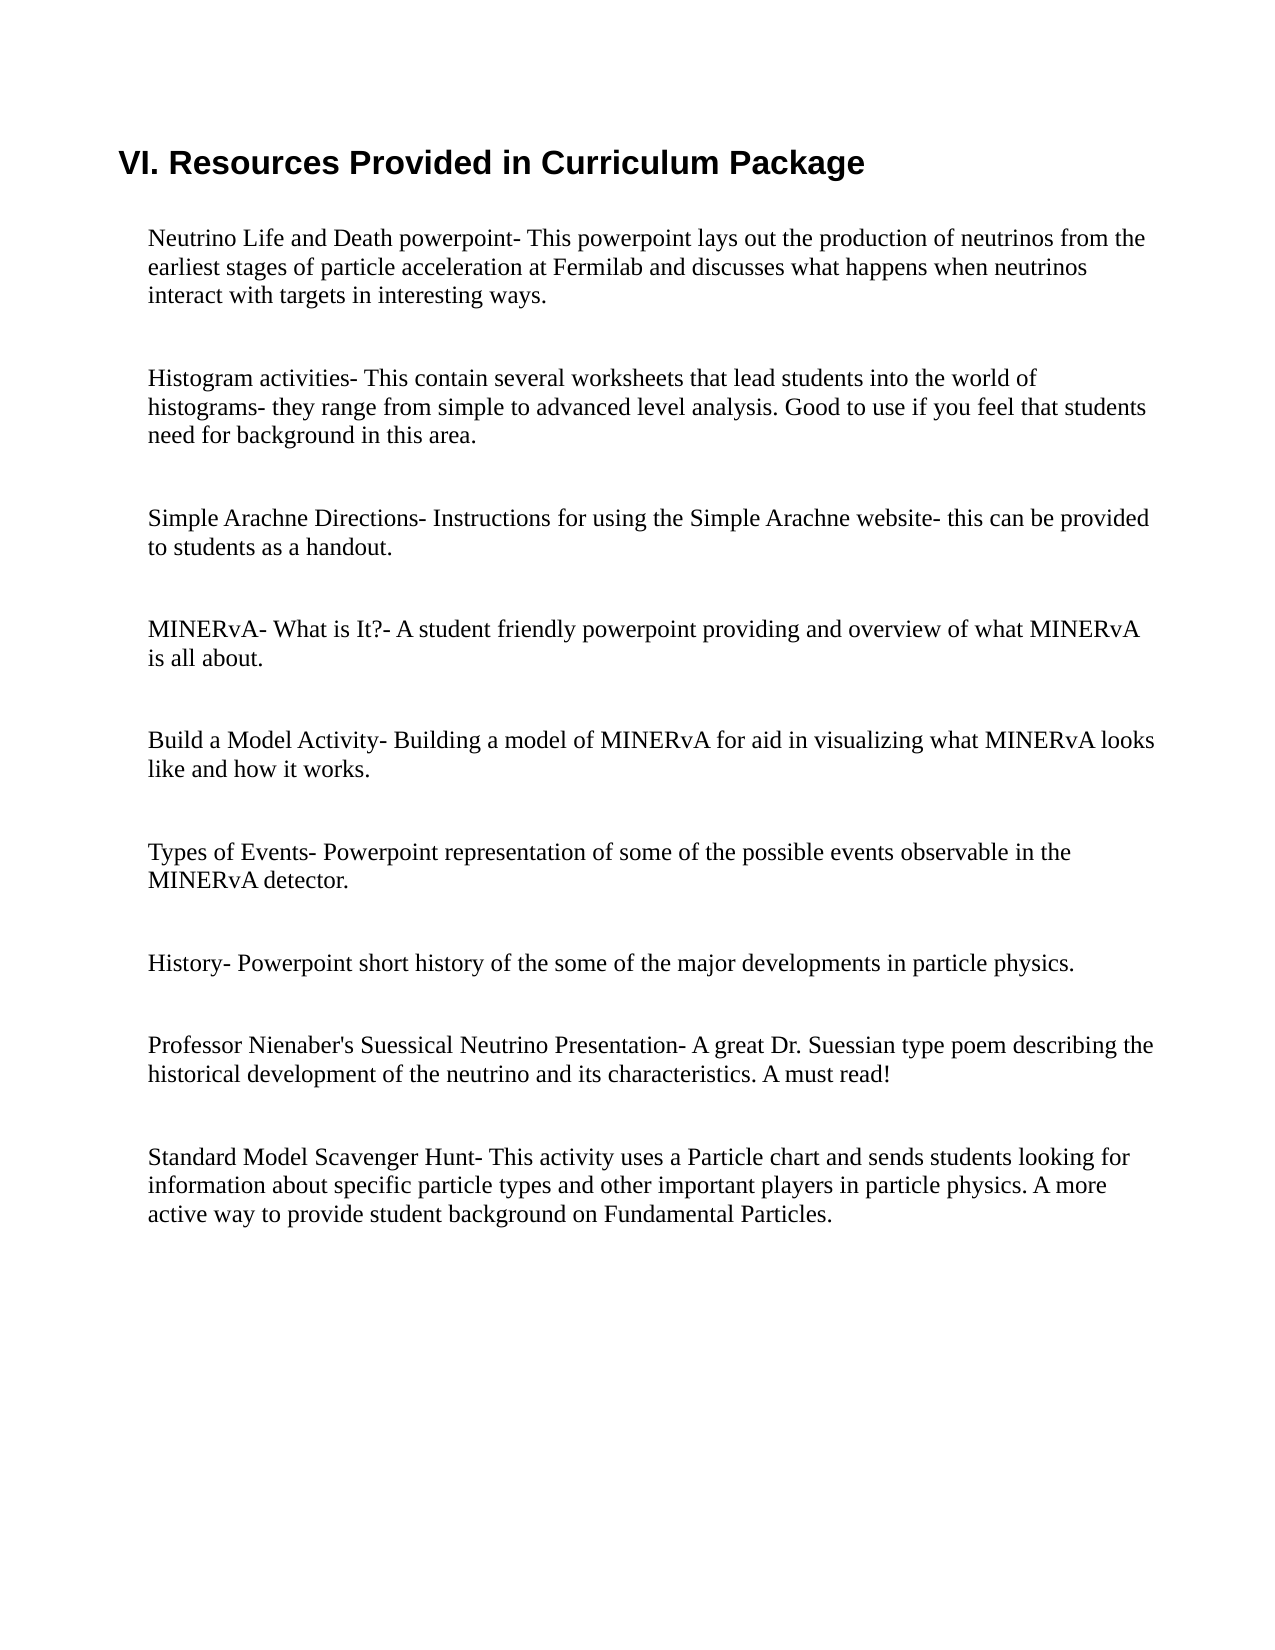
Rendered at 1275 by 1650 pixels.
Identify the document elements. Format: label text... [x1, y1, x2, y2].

text Neutrino Life and Death powerpoint- This powerpoint lays out the production of neutrinos from the earliest stages of particle acceleration at Fermilab and discusses what happens when neutrinos interact with targets in interesting ways. [148, 223, 1157, 309]
text Build a Model Activity- Building a model of MINERvA for aid in visualizing what MINERvA looks like and how it works. [148, 726, 1157, 783]
text Simple Arachne Directions- Instructions for using the Simple Arachne website- this can be provided to students as a handout. [148, 503, 1157, 561]
text MINERvA- What is It?- A student friendly powerpoint providing and overview of what MINERvA is all about. [148, 614, 1157, 672]
text Standard Model Scavenger Hunt- This activity uses a Particle chart and sends students looking for information about specific particle types and other important players in particle physics. A more active way to provide student background on Fundamental Particles. [148, 1142, 1157, 1228]
text Professor Nienaber's Suessical Neutrino Presentation- A great Dr. Suessian type poem describing the historical development of the neutrino and its characteristics. A must read! [148, 1031, 1157, 1088]
text Histogram activities- This contain several worksheets that lead students into the world of histograms- they range from simple to advanced level analysis. Good to use if you feel that students need for background in this area. [148, 363, 1157, 449]
subtitle VI. Resources Provided in Curriculum Package [118, 143, 1157, 182]
text History- Powerpoint short history of the some of the major developments in particle physics. [148, 948, 1157, 977]
text Types of Events- Powerpoint representation of some of the possible events observable in the MINERvA detector. [148, 837, 1157, 894]
